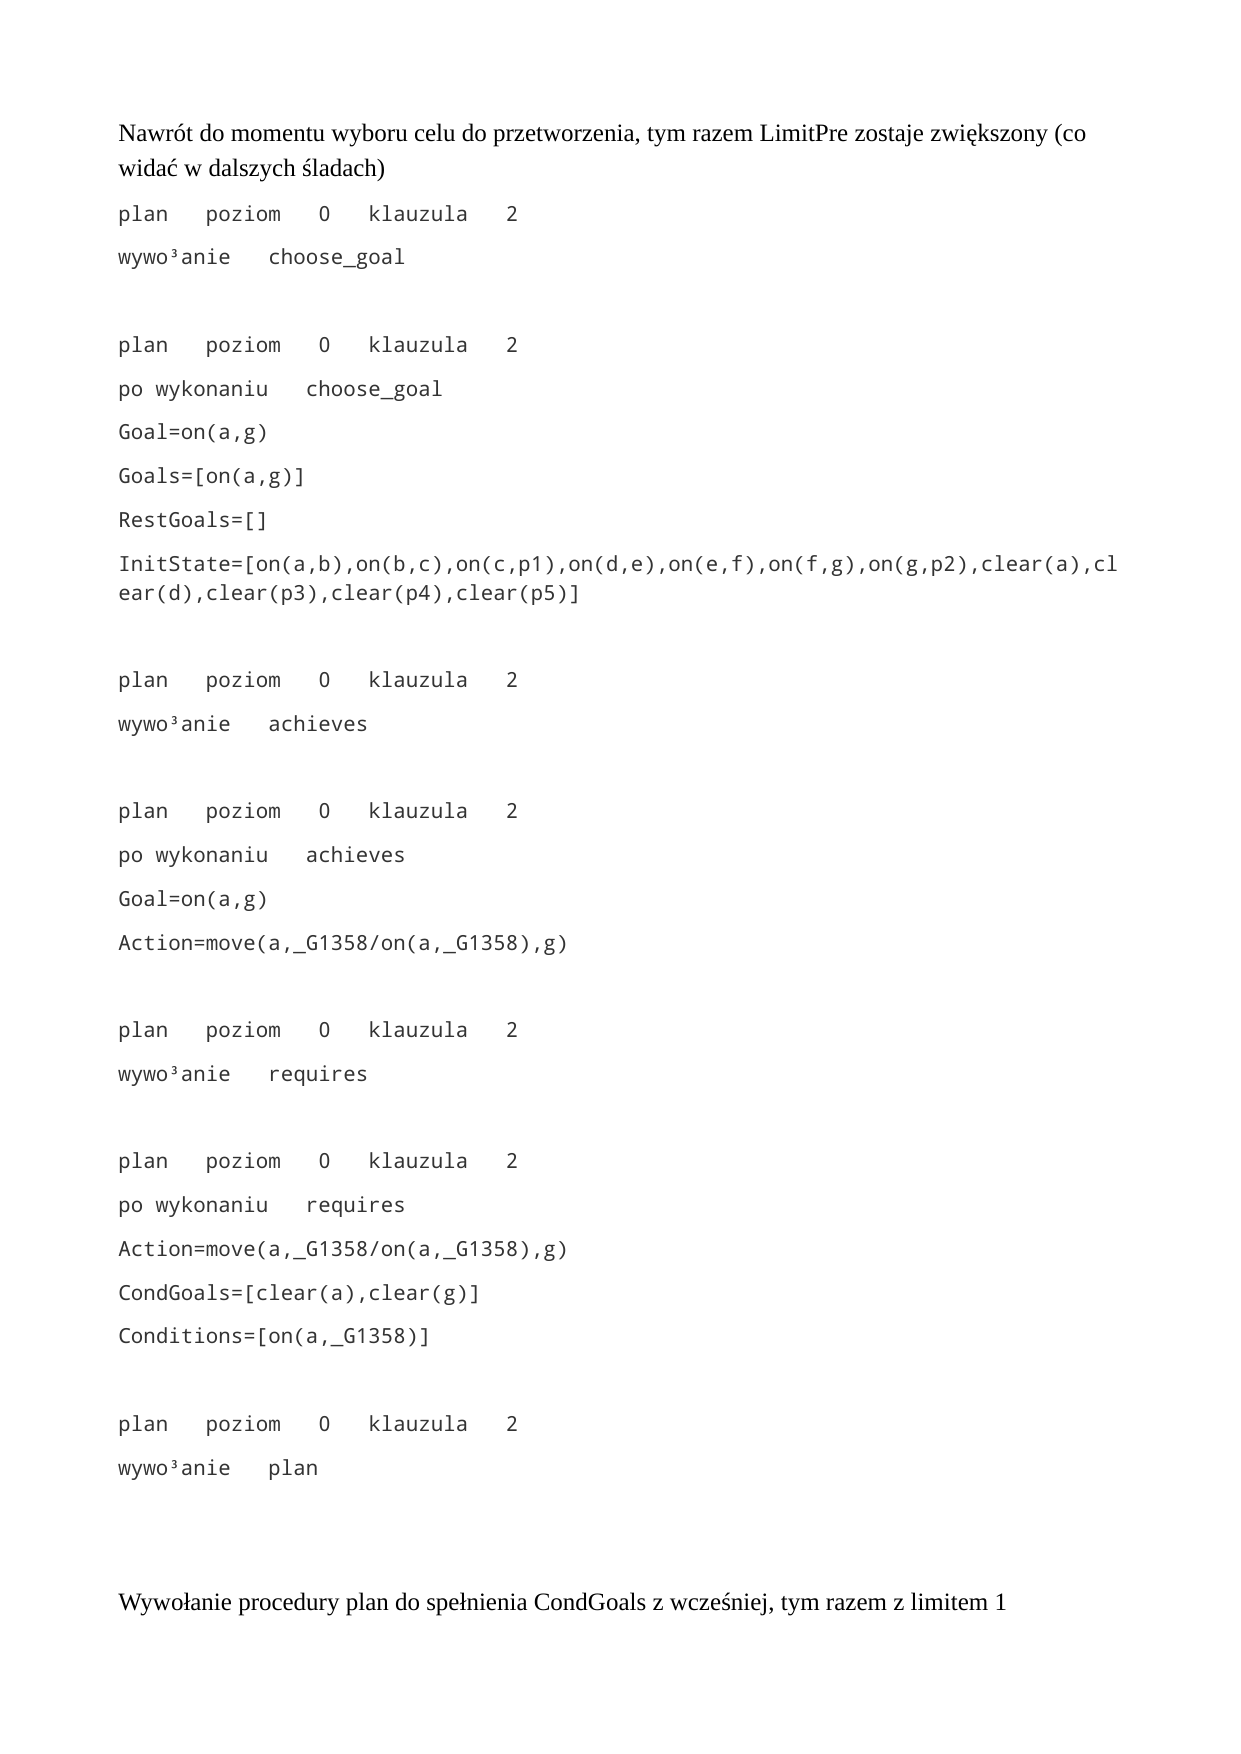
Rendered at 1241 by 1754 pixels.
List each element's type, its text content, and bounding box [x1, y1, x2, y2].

text plan poziom 0 klauzula 2 [118, 668, 1122, 693]
text Nawrót do momentu wyboru celu do przetworzenia, tym razem LimitPre zostaje zwiększony (co widać w dalszych śladach) [118, 118, 1122, 181]
text Goals=[on(a,g)] [118, 464, 1122, 488]
text plan poziom 0 klauzula 2 [118, 202, 1122, 226]
text plan poziom 0 klauzula 2 [118, 1018, 1122, 1043]
text InitState=[on(a,b),on(b,c),on(c,p1),on(d,e),on(e,f),on(f,g),on(g,p2),clear(a),clear(d),clear(p3),clear(p4),clear(p5)] [118, 552, 1122, 605]
text RestGoals=[] [118, 508, 1122, 532]
text wywo³anie choose_goal [118, 245, 1122, 270]
text plan poziom 0 klauzula 2 [118, 1149, 1122, 1174]
text Goal=on(a,g) [118, 887, 1122, 911]
text po wykonaniu requires [118, 1193, 1122, 1218]
text po wykonaniu achieves [118, 843, 1122, 868]
text wywo³anie achieves [118, 712, 1122, 736]
text Action=move(a,_G1358/on(a,_G1358),g) [118, 1237, 1122, 1261]
text Goal=on(a,g) [118, 420, 1122, 445]
text po wykonaniu choose_goal [118, 377, 1122, 401]
text wywo³anie requires [118, 1062, 1122, 1086]
text Action=move(a,_G1358/on(a,_G1358),g) [118, 931, 1122, 955]
text Wywołanie procedury plan do spełnienia CondGoals z wcześniej, tym razem z limitem 1 [118, 1587, 1122, 1616]
text wywo³anie plan [118, 1456, 1122, 1480]
text plan poziom 0 klauzula 2 [118, 799, 1122, 824]
text Conditions=[on(a,_G1358)] [118, 1324, 1122, 1349]
text plan poziom 0 klauzula 2 [118, 1412, 1122, 1436]
text CondGoals=[clear(a),clear(g)] [118, 1281, 1122, 1305]
text plan poziom 0 klauzula 2 [118, 333, 1122, 357]
